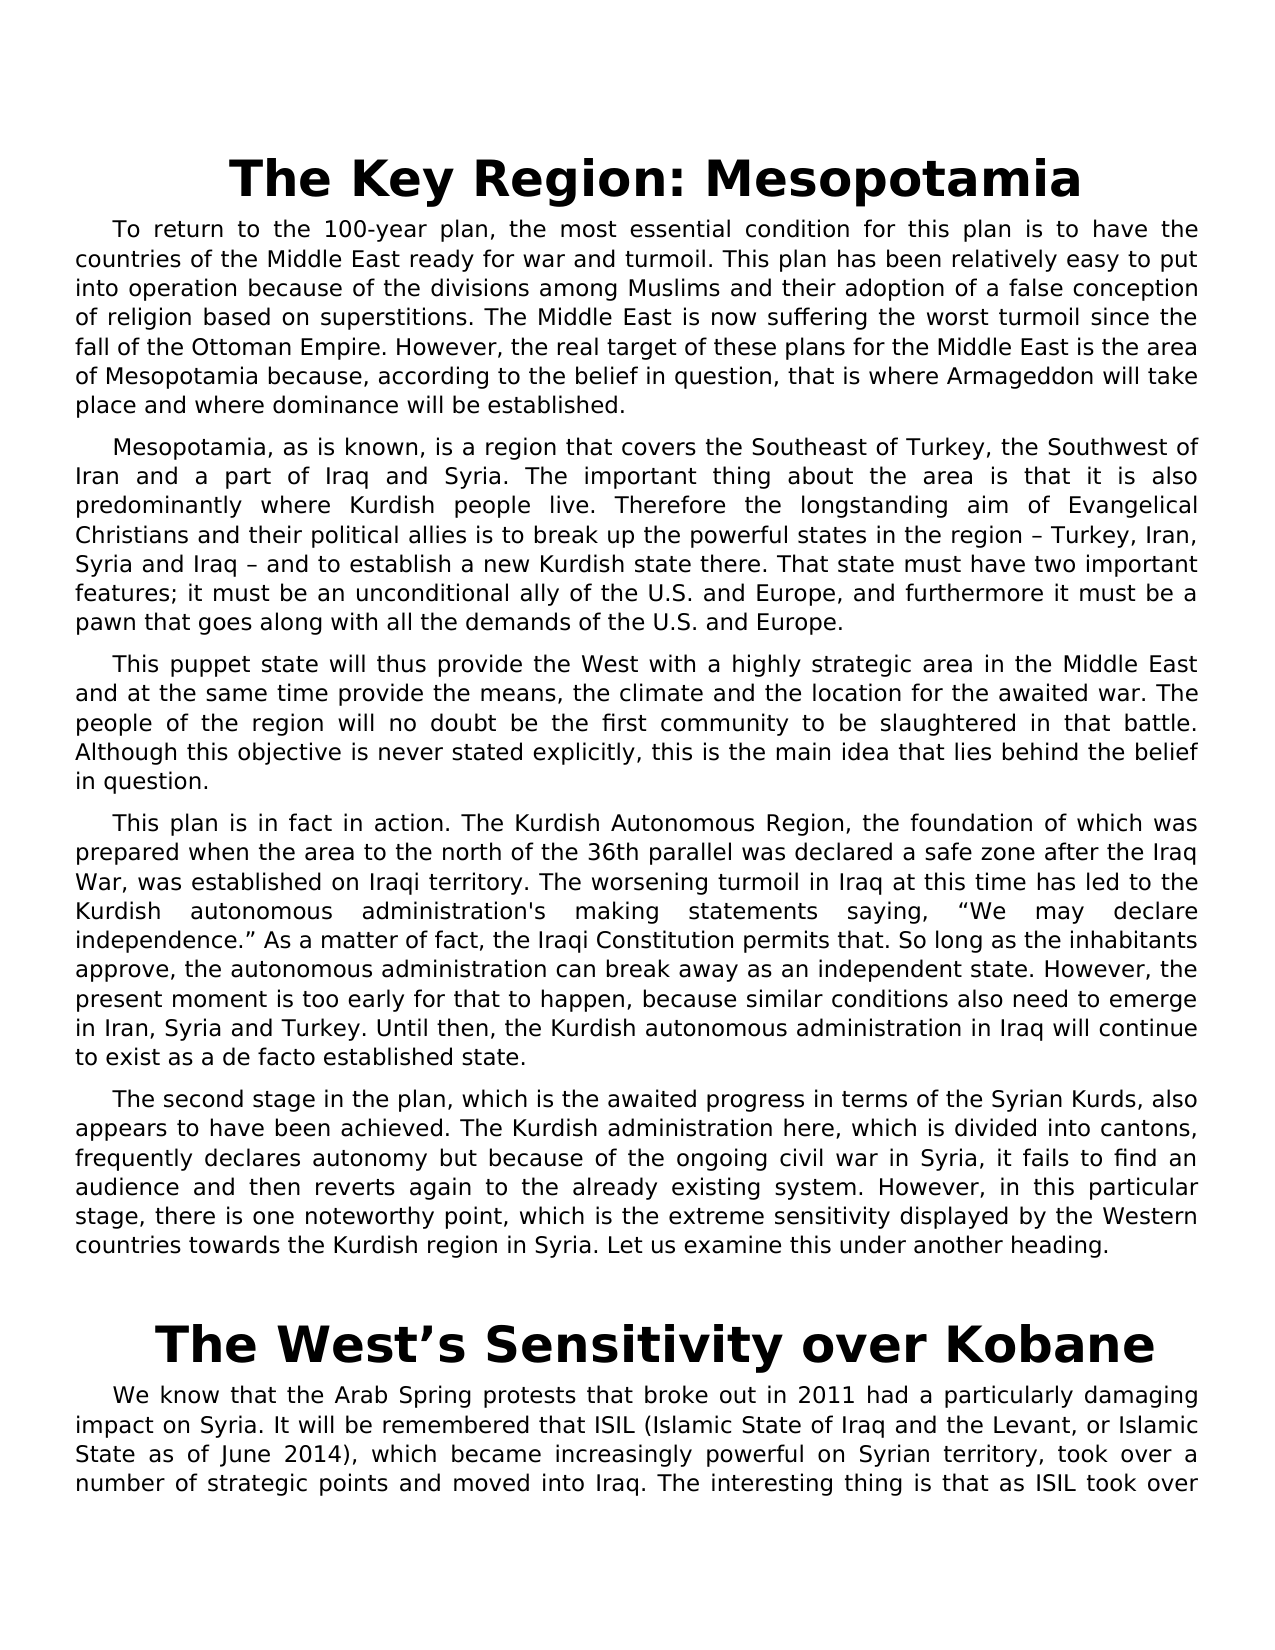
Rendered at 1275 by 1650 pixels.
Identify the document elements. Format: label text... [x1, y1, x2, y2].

subtitle The Key Region: Mesopotamia [112, 150, 1200, 208]
text This plan is in fact in action. The Kurdish Autonomous Region, the foundation of which was prepared when the area to the north of the 36th parallel was declared a safe zone after the Iraq War, was established on Iraqi territory. The worsening turmoil in Iraq at this time has led to the Kurdish autonomous administration's making statements saying, “We may declare independence.” As a matter of fact, the Iraqi Constitution permits that. So long as the inhabitants approve, the autonomous administration can break away as an independent state. However, the present moment is too early for that to happen, because similar conditions also need to emerge in Iran, Syria and Turkey. Until then, the Kurdish autonomous administration in Iraq will continue to exist as a de facto established state. [75, 810, 1200, 1071]
subtitle The West’s Sensitivity over Kobane [112, 1316, 1200, 1374]
text Mesopotamia, as is known, is a region that covers the Southeast of Turkey, the Southwest of Iran and a part of Iraq and Syria. The important thing about the area is that it is also predominantly where Kurdish people live. Therefore the longstanding aim of Evangelical Christians and their political allies is to break up the powerful states in the region – Turkey, Iran, Syria and Iraq – and to establish a new Kurdish state there. That state must have two important features; it must be an unconditional ally of the U.S. and Europe, and furthermore it must be a pawn that goes along with all the demands of the U.S. and Europe. [75, 434, 1200, 636]
text To return to the 100-year plan, the most essential condition for this plan is to have the countries of the Middle East ready for war and turmoil. This plan has been relatively easy to put into operation because of the divisions among Muslims and their adoption of a false conception of religion based on superstitions. The Middle East is now suffering the worst turmoil since the fall of the Ottoman Empire. However, the real target of these plans for the Middle East is the area of Mesopotamia because, according to the belief in question, that is where Armageddon will take place and where dominance will be established. [75, 217, 1200, 419]
text We know that the Arab Spring protests that broke out in 2011 had a particularly damaging impact on Syria. It will be remembered that ISIL (Islamic State of Iraq and the Levant, or Islamic State as of June 2014), which became increasingly powerful on Syrian territory, took over a number of strategic points and moved into Iraq. The interesting thing is that as ISIL took over [75, 1383, 1200, 1497]
text The second stage in the plan, which is the awaited progress in terms of the Syrian Kurds, also appears to have been achieved. The Kurdish administration here, which is divided into cantons, frequently declares autonomy but because of the ongoing civil war in Syria, it fails to find an audience and then reverts again to the already existing system. However, in this particular stage, there is one noteworthy point, which is the extreme sensitivity displayed by the Western countries towards the Kurdish region in Syria. Let us examine this under another heading. [75, 1086, 1200, 1259]
text This puppet state will thus provide the West with a highly strategic area in the Middle East and at the same time provide the means, the climate and the location for the awaited war. The people of the region will no doubt be the first community to be slaughtered in that battle. Although this objective is never stated explicitly, this is the main idea that lies behind the belief in question. [75, 651, 1200, 795]
